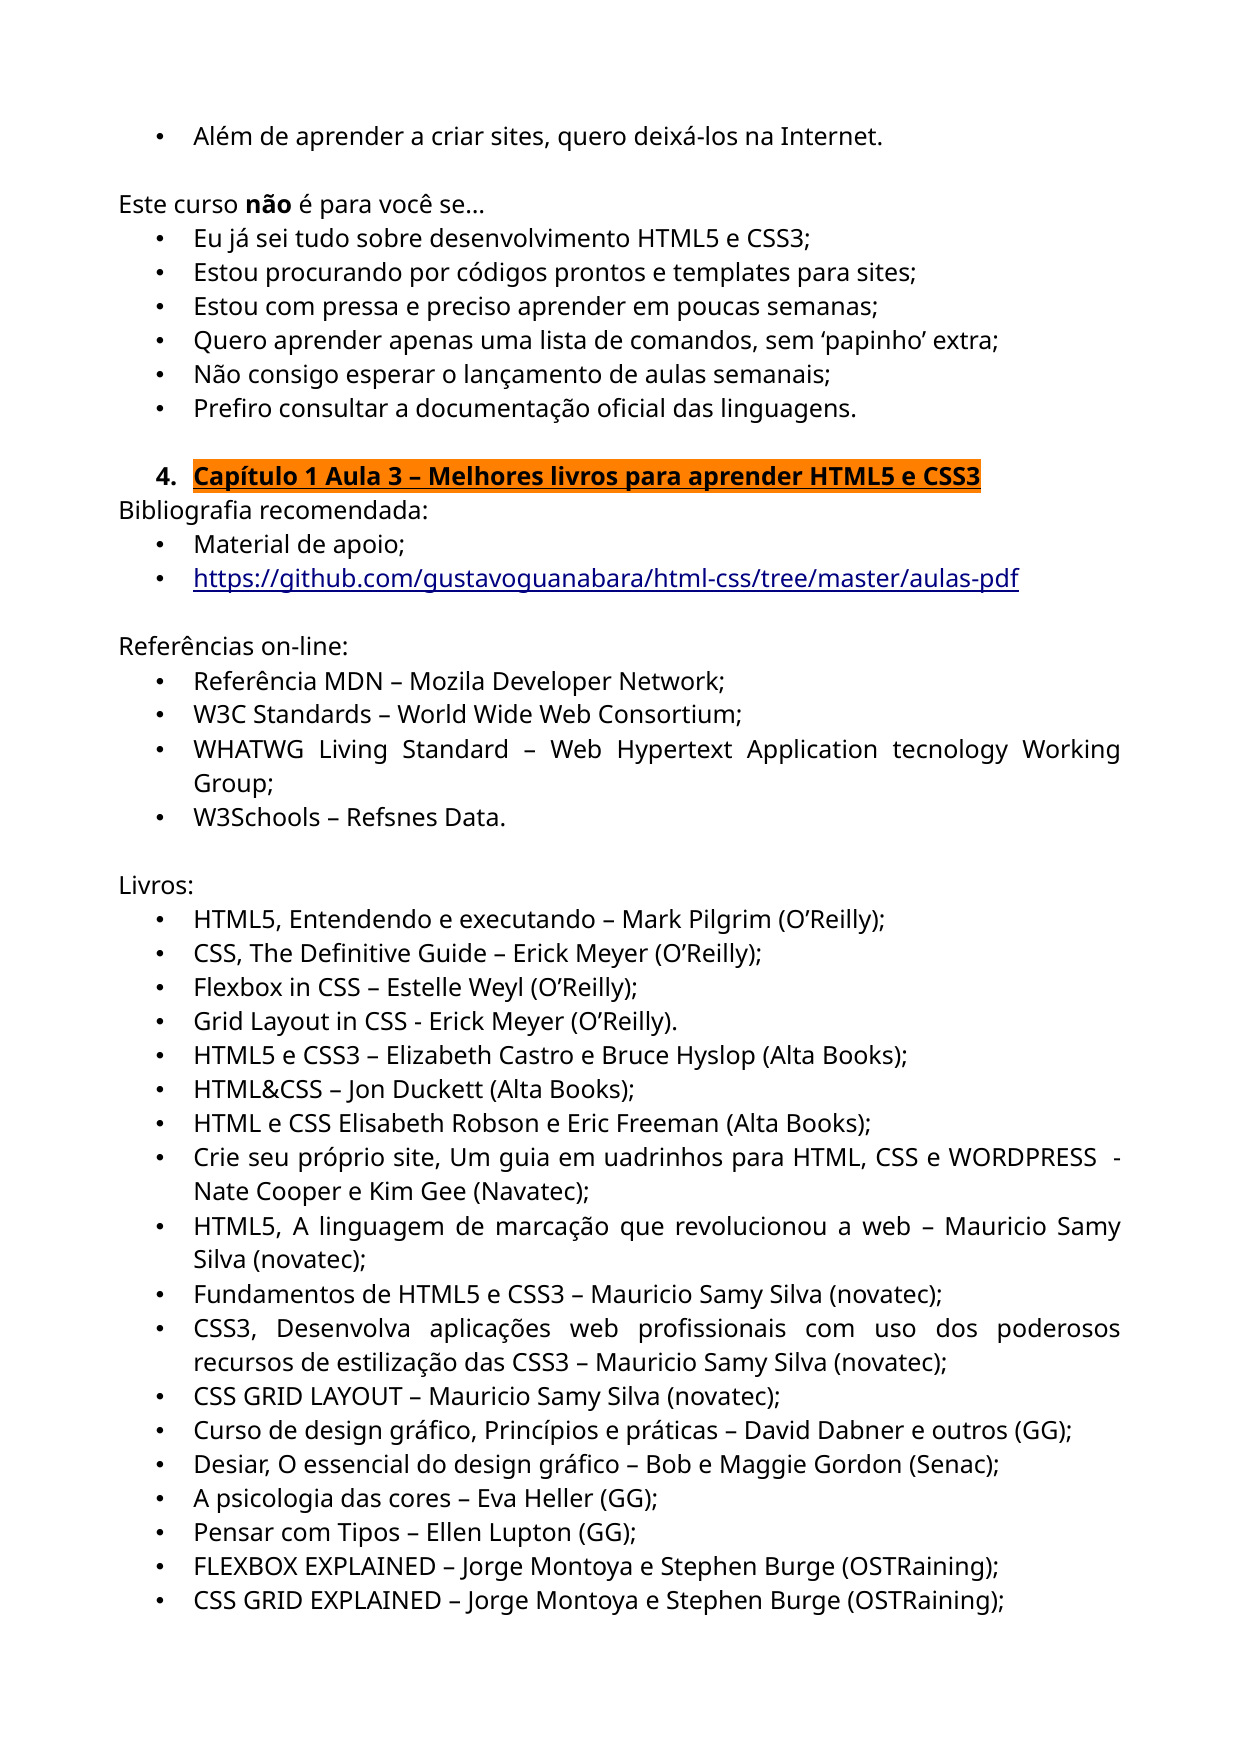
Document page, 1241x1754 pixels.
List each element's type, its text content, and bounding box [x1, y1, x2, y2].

list Flexbox in CSS – Estelle Weyl (O’Reilly); [156, 970, 1122, 1004]
list HTML&CSS – Jon Duckett (Alta Books); [156, 1072, 1122, 1106]
list CSS, The Definitive Guide – Erick Meyer (O’Reilly); [156, 936, 1122, 970]
list A psicologia das cores – Eva Heller (GG); [156, 1481, 1122, 1515]
list CSS GRID LAYOUT – Mauricio Samy Silva (novatec); [156, 1378, 1122, 1412]
list CSS3, Desenvolva aplicações web profissionais com uso dos poderosos recursos de estilização das CSS3 – Mauricio Samy Silva (novatec); [156, 1310, 1122, 1378]
list Eu já sei tudo sobre desenvolvimento HTML5 e CSS3; [156, 220, 1122, 254]
list Prefiro consultar a documentação oficial das linguagens. [156, 391, 1122, 425]
list Além de aprender a criar sites, quero deixá-los na Internet. [156, 118, 1122, 152]
list HTML5 e CSS3 – Elizabeth Castro e Bruce Hyslop (Alta Books); [156, 1038, 1122, 1072]
list Curso de design gráfico, Princípios e práticas – David Dabner e outros (GG); [156, 1412, 1122, 1447]
text Bibliografia recomendada: [118, 493, 1122, 527]
list Fundamentos de HTML5 e CSS3 – Mauricio Samy Silva (novatec); [156, 1276, 1122, 1310]
text Livros: [118, 867, 1122, 902]
list Referência MDN – Mozila Developer Network; [156, 663, 1122, 697]
list Quero aprender apenas uma lista de comandos, sem ‘papinho’ extra; [156, 322, 1122, 357]
list HTML5, Entendendo e executando – Mark Pilgrim (O’Reilly); [156, 902, 1122, 936]
text Este curso não é para você se… [118, 186, 1122, 220]
list Pensar com Tipos – Ellen Lupton (GG); [156, 1515, 1122, 1549]
list Não consigo esperar o lançamento de aulas semanais; [156, 357, 1122, 391]
list HTML e CSS Elisabeth Robson e Eric Freeman (Alta Books); [156, 1106, 1122, 1140]
list Estou com pressa e preciso aprender em poucas semanas; [156, 288, 1122, 322]
list Capítulo 1 Aula 3 – Melhores livros para aprender HTML5 e CSS3 [156, 459, 1122, 493]
list CSS GRID EXPLAINED – Jorge Montoya e Stephen Burge (OSTRaining); [156, 1583, 1122, 1617]
list Crie seu próprio site, Um guia em uadrinhos para HTML, CSS e WORDPRESS - Nate Cooper e Kim Gee (Navatec); [156, 1140, 1122, 1208]
list Material de apoio; [156, 527, 1122, 561]
list W3Schools – Refsnes Data. [156, 799, 1122, 833]
list Desiar, O essencial do design gráfico – Bob e Maggie Gordon (Senac); [156, 1447, 1122, 1481]
text Referências on-line: [118, 629, 1122, 663]
list HTML5, A linguagem de marcação que revolucionou a web – Mauricio Samy Silva (novatec); [156, 1208, 1122, 1276]
list Estou procurando por códigos prontos e templates para sites; [156, 254, 1122, 288]
list FLEXBOX EXPLAINED – Jorge Montoya e Stephen Burge (OSTRaining); [156, 1549, 1122, 1583]
list Grid Layout in CSS - Erick Meyer (O’Reilly). [156, 1004, 1122, 1038]
list https://github.com/gustavoguanabara/html-css/tree/master/aulas-pdf [156, 561, 1122, 595]
list W3C Standards – World Wide Web Consortium; [156, 697, 1122, 731]
list WHATWG Living Standard – Web Hypertext Application tecnology Working Group; [156, 731, 1122, 799]
